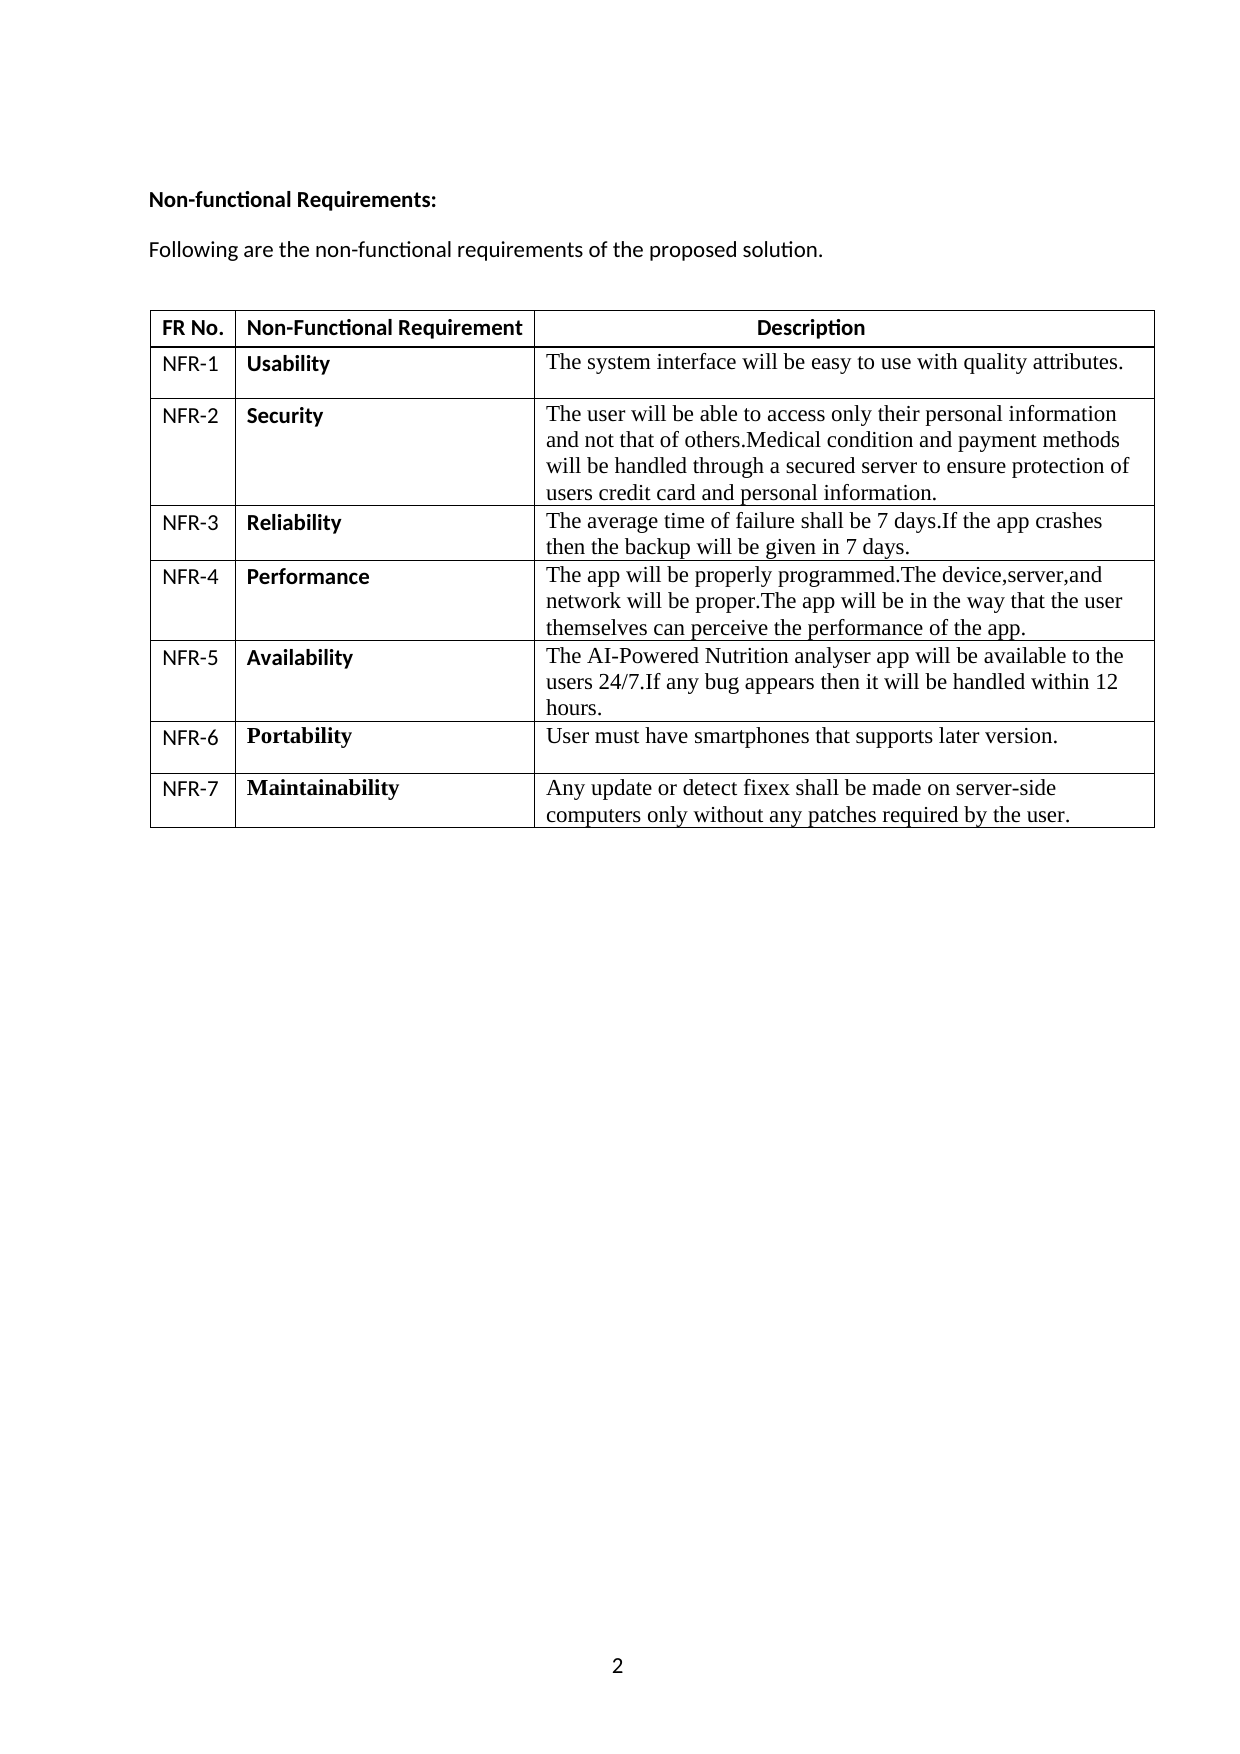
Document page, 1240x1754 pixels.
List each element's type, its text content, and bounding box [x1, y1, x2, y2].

table_header FR No. [151, 311, 235, 346]
table_header Description [535, 311, 1154, 346]
table_cell NFR-3 [151, 506, 235, 559]
table_cell The average time of failure shall be 7 days.If the app crashes then the backup will be given in 7 days. [535, 506, 1154, 559]
text 2 [343, 1651, 897, 1679]
table_cell NFR-7 [151, 774, 235, 827]
table_header Non-Functional Requirement [236, 311, 534, 346]
table_cell NFR-1 [151, 348, 235, 398]
table_cell User must have smartphones that supports later version. [535, 722, 1154, 773]
table_cell Security [236, 399, 534, 505]
table_cell The user will be able to access only their personal information and not that of others.Medical condition and payment methods will be handled through a secured server to ensure protection of users credit card and personal information. [535, 399, 1154, 505]
table_cell NFR-5 [151, 641, 235, 721]
table_cell NFR-2 [151, 399, 235, 505]
text Non-functional Requirements: [148, 185, 897, 213]
table_cell Maintainability [236, 774, 534, 827]
table_cell Usability [236, 348, 534, 398]
table_cell Availability [236, 641, 534, 721]
table_cell Reliability [236, 506, 534, 559]
table_cell Portability [236, 722, 534, 773]
text Following are the non-functional requirements of the proposed solution. [148, 234, 897, 263]
table_cell The system interface will be easy to use with quality attributes. [535, 348, 1154, 398]
table_cell Performance [236, 561, 534, 640]
table_cell Any update or detect fixex shall be made on server-side computers only without any patches required by the user. [535, 774, 1154, 827]
table_cell The AI-Powered Nutrition analyser app will be available to the users 24/7.If any bug appears then it will be handled within 12 hours. [535, 641, 1154, 721]
table_cell The app will be properly programmed.The device,server,and network will be proper.The app will be in the way that the user themselves can perceive the performance of the app. [535, 561, 1154, 640]
table_cell NFR-6 [151, 722, 235, 773]
table_cell NFR-4 [151, 561, 235, 640]
